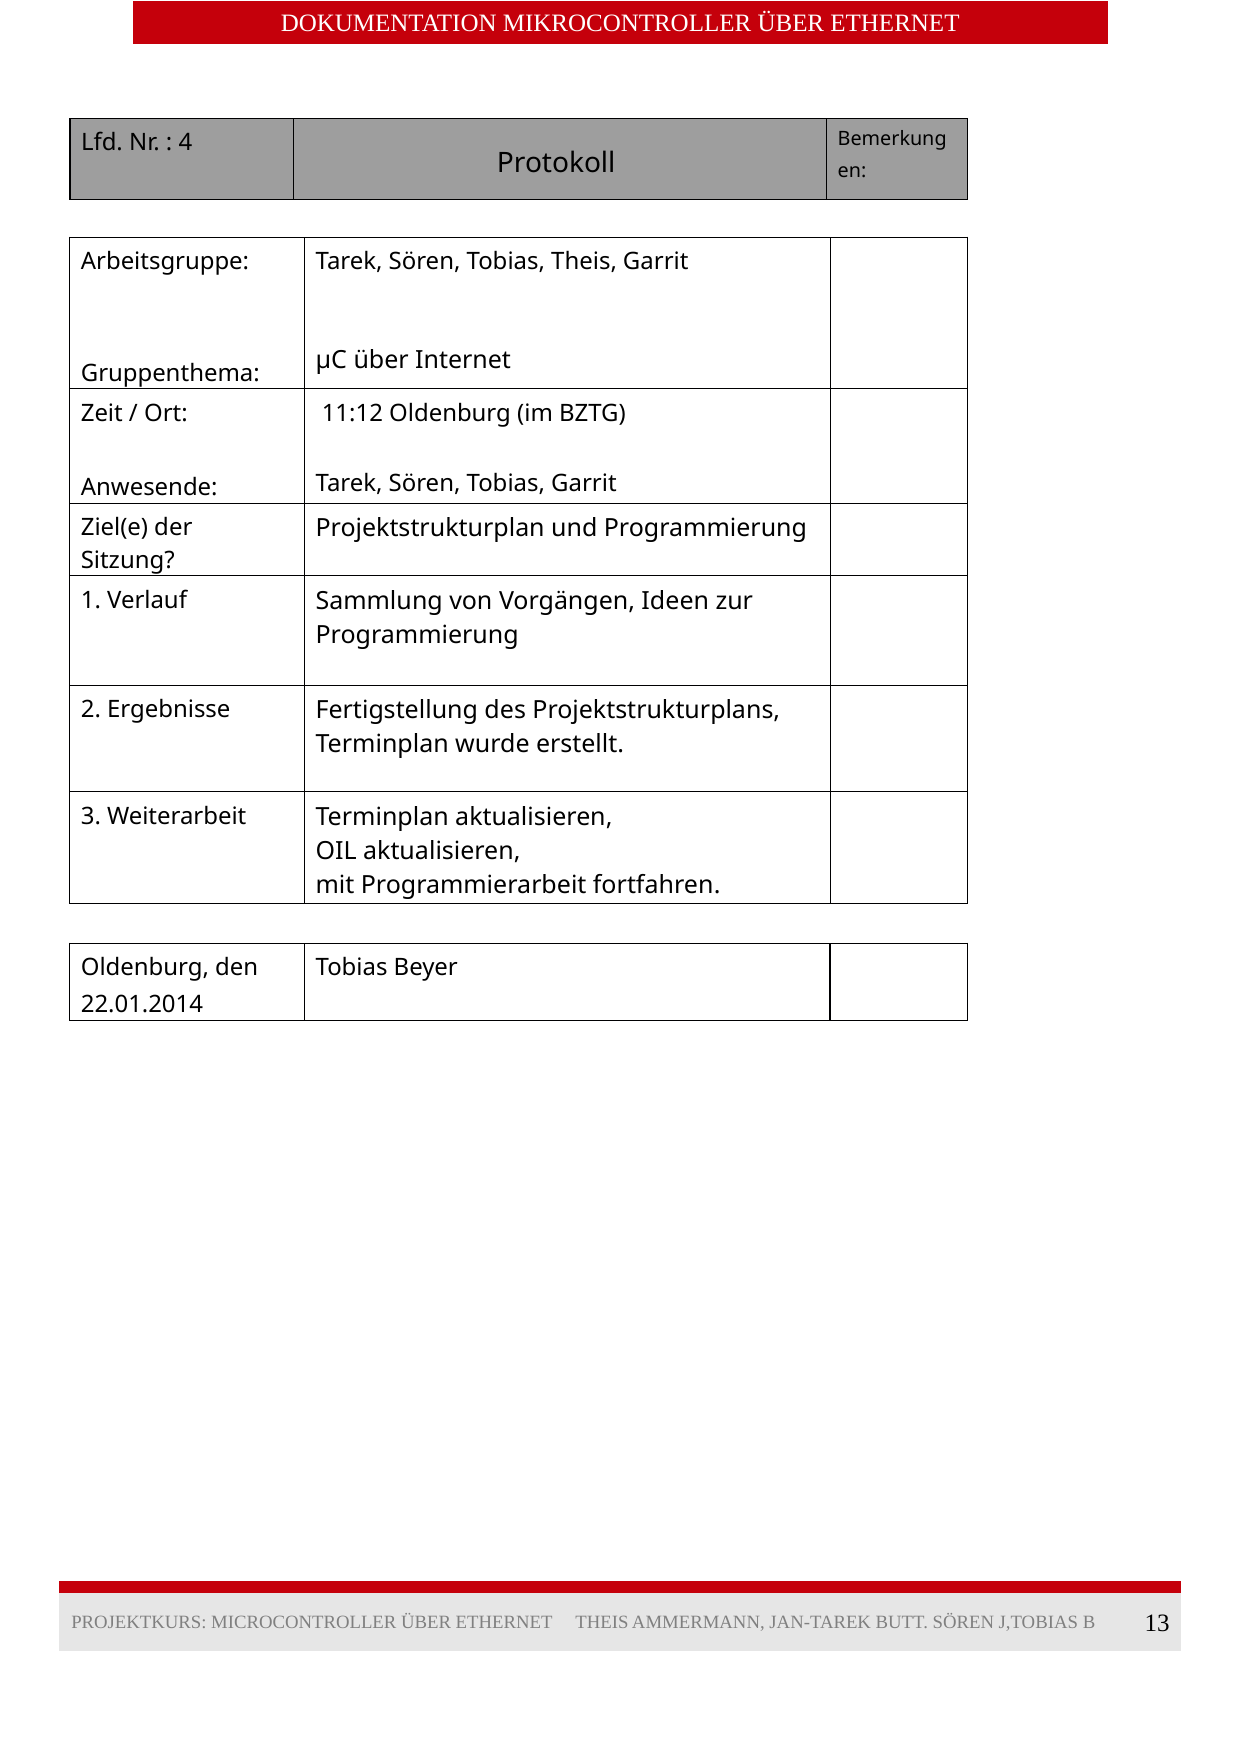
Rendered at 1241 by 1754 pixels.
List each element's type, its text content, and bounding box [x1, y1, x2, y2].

table_cell Ziel(e) der Sitzung? [70, 504, 304, 575]
table_header Protokoll [294, 119, 826, 199]
table_header [831, 944, 967, 1019]
table_cell [831, 686, 967, 791]
table_cell 11:12 Oldenburg (im BZTG) Tarek, Sören, Tobias, Garrit [305, 389, 830, 503]
table_cell 3. Weiterarbeit [70, 792, 304, 902]
table_cell Terminplan aktualisieren, OIL aktualisieren, mit Programmierarbeit fortfahren. [305, 792, 830, 902]
table_cell [831, 576, 967, 685]
table_cell Zeit / Ort: Anwesende: [70, 389, 304, 503]
table_cell 2. Ergebnisse [70, 686, 304, 791]
table_cell Sammlung von Vorgängen, Ideen zur Programmierung [305, 576, 830, 685]
table_header Lfd. Nr. : 4 [71, 119, 293, 199]
table_header Oldenburg, den 22.01.2014 [70, 944, 304, 1019]
table_header Tarek, Sören, Tobias, Theis, Garrit µC über Internet [305, 238, 830, 388]
table_cell [831, 389, 967, 503]
table_cell [831, 792, 967, 902]
table_cell [831, 504, 967, 575]
table_header [831, 238, 967, 388]
table_header Arbeitsgruppe: Gruppenthema: [70, 238, 304, 388]
table_header Tobias Beyer [305, 944, 829, 1019]
table_header Bemerkungen: [827, 119, 967, 199]
table_cell 1. Verlauf [70, 576, 304, 685]
table_cell Projektstrukturplan und Programmierung [305, 504, 830, 575]
table_cell Fertigstellung des Projektstrukturplans, Terminplan wurde erstellt. [305, 686, 830, 791]
